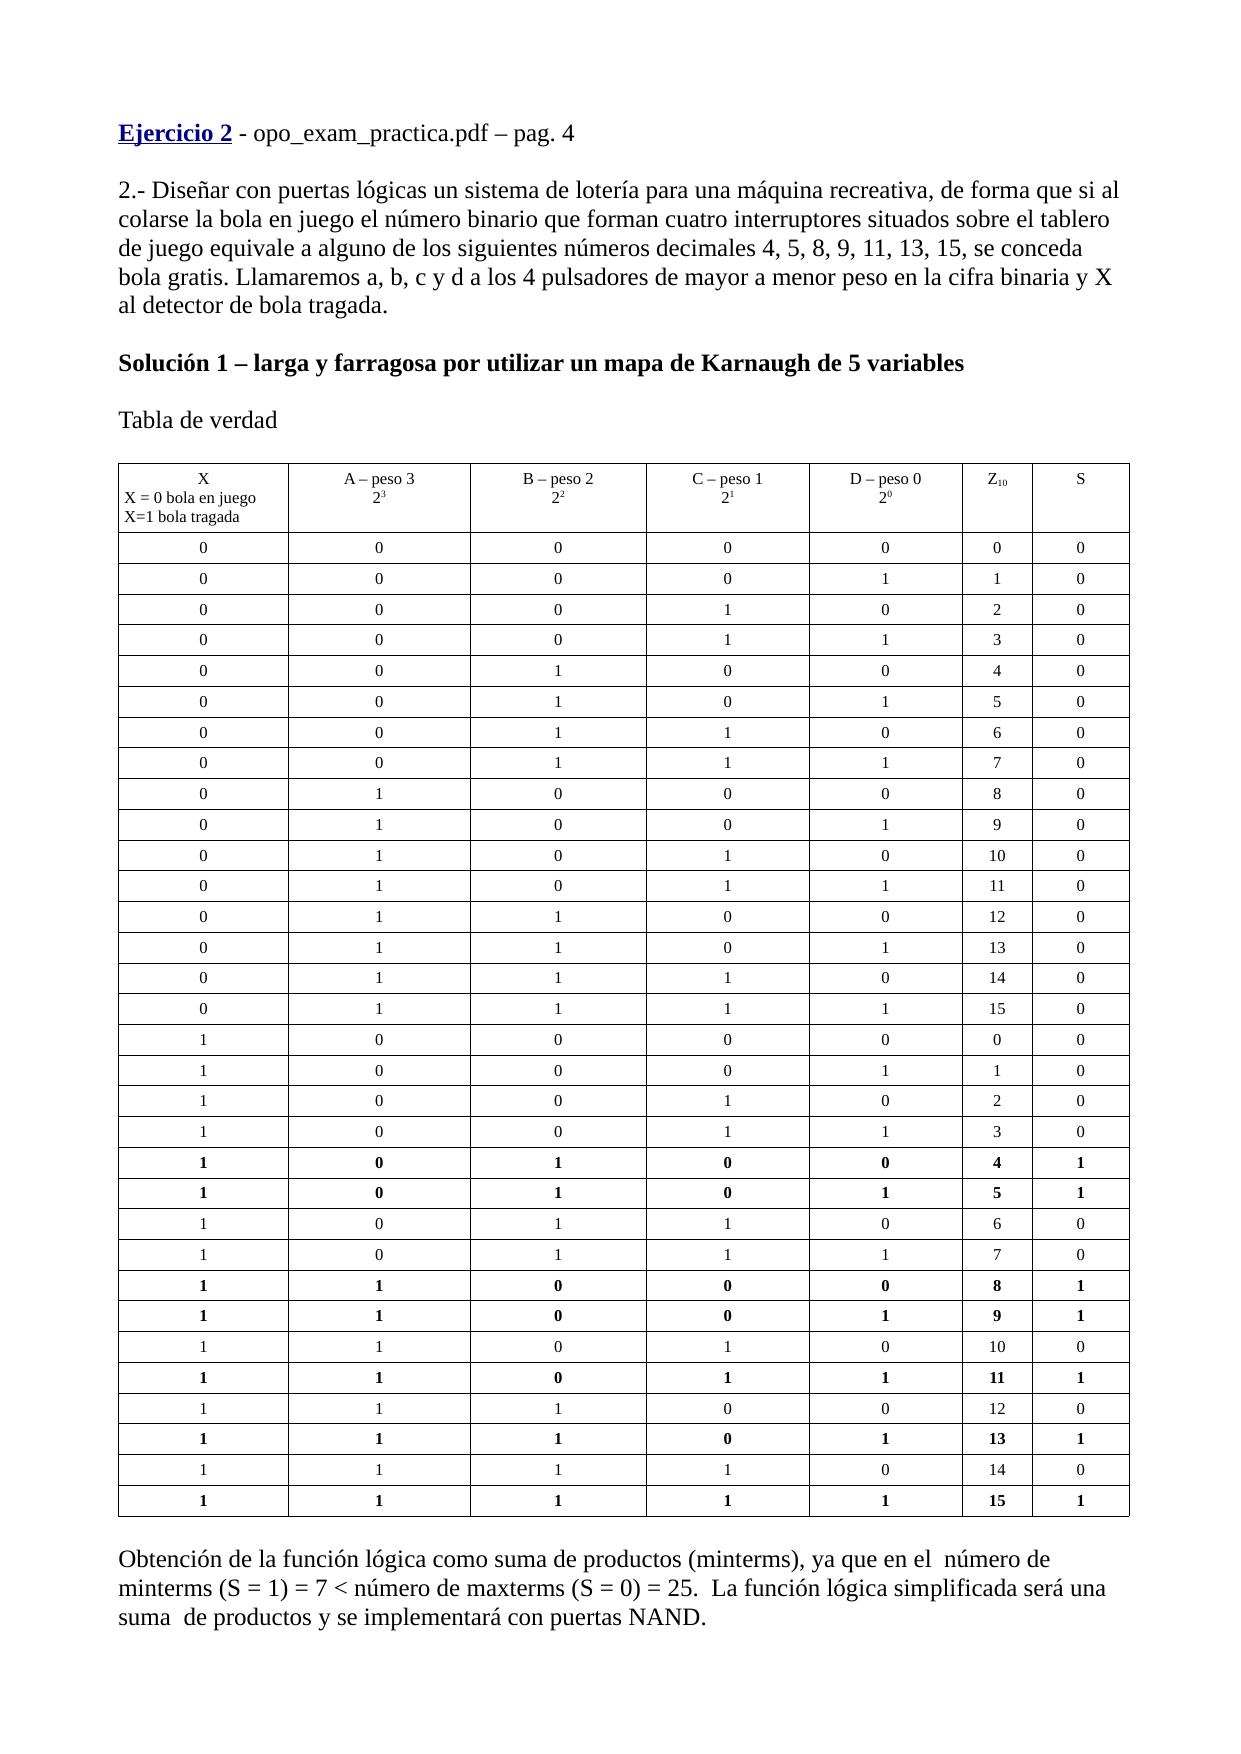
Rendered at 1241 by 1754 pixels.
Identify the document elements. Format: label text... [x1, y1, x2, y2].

table_cell 0 [289, 625, 470, 655]
table_cell 0 [1033, 779, 1129, 809]
table_cell 0 [647, 1271, 809, 1300]
table_cell 0 [1033, 1332, 1129, 1362]
table_cell 0 [289, 718, 470, 747]
table_cell 0 [289, 1086, 470, 1116]
table_cell 0 [471, 810, 646, 839]
table_cell 0 [810, 779, 962, 809]
table_cell 0 [289, 564, 470, 594]
table_cell 0 [1033, 533, 1129, 563]
table_cell 12 [963, 902, 1032, 932]
table_cell 0 [647, 933, 809, 962]
table_cell 1 [810, 687, 962, 717]
table_cell 1 [289, 841, 470, 870]
table_cell 0 [289, 748, 470, 778]
table_cell 0 [1033, 1056, 1129, 1085]
table_cell 0 [471, 871, 646, 901]
table_cell 0 [810, 595, 962, 624]
table_cell 0 [289, 1025, 470, 1054]
table_cell 0 [119, 779, 288, 809]
table_cell 1 [810, 564, 962, 594]
table_cell 3 [963, 625, 1032, 655]
table_cell 0 [289, 1240, 470, 1270]
table_cell 1 [119, 1117, 288, 1147]
table_header Z10 [963, 464, 1032, 532]
table_cell 7 [963, 748, 1032, 778]
table_cell 1 [647, 994, 809, 1024]
table_header A – peso 3 23 [289, 464, 470, 532]
table_cell 1 [119, 1271, 288, 1300]
table_cell 0 [647, 1056, 809, 1085]
table_cell 0 [1033, 1086, 1129, 1116]
table_cell 6 [963, 1209, 1032, 1239]
table_header S [1033, 464, 1129, 532]
table_cell 0 [810, 1025, 962, 1054]
table_cell 0 [1033, 1209, 1129, 1239]
table_cell 0 [471, 533, 646, 563]
table_cell 1 [647, 1086, 809, 1116]
table_cell 1 [289, 810, 470, 839]
table_cell 0 [471, 779, 646, 809]
table_cell 1 [119, 1332, 288, 1362]
table_cell 1 [810, 1486, 962, 1516]
table_cell 1 [810, 871, 962, 901]
table_cell 0 [1033, 933, 1129, 962]
table_cell 0 [810, 1271, 962, 1300]
table_cell 1 [119, 1301, 288, 1331]
table_header X X = 0 bola en juego X=1 bola tragada [119, 464, 288, 532]
table_cell 0 [1033, 595, 1129, 624]
text bola gratis. Llamaremos a, b, c y d a los 4 pulsadores de mayor a menor peso en la cifra binaria y X [118, 262, 1122, 291]
table_cell 1 [119, 1148, 288, 1177]
text Tabla de verdad [118, 406, 1122, 434]
table_cell 1 [289, 871, 470, 901]
table_cell 12 [963, 1394, 1032, 1423]
table_cell 0 [119, 533, 288, 563]
table_cell 1 [647, 1240, 809, 1270]
table_cell 0 [647, 902, 809, 932]
table_cell 1 [471, 1148, 646, 1177]
table_cell 1 [810, 1301, 962, 1331]
table_cell 1 [647, 748, 809, 778]
text al detector de bola tragada. [118, 291, 1122, 319]
table_cell 1 [471, 748, 646, 778]
table_cell 0 [1033, 1240, 1129, 1270]
table_cell 1 [810, 1363, 962, 1393]
table_cell 0 [119, 656, 288, 686]
table_cell 0 [471, 1271, 646, 1300]
table_cell 0 [647, 1025, 809, 1054]
table_cell 10 [963, 1332, 1032, 1362]
table_cell 1 [810, 1179, 962, 1208]
text Solución 1 – larga y farragosa por utilizar un mapa de Karnaugh de 5 variables [118, 348, 1122, 377]
table_cell 1 [1033, 1179, 1129, 1208]
table_cell 0 [810, 1086, 962, 1116]
table_cell 0 [289, 533, 470, 563]
table_cell 1 [289, 1424, 470, 1454]
table_cell 0 [1033, 964, 1129, 993]
table_cell 1 [810, 994, 962, 1024]
table_cell 0 [810, 1455, 962, 1485]
table_cell 0 [1033, 1025, 1129, 1054]
table_cell 0 [647, 1179, 809, 1208]
table_cell 0 [119, 902, 288, 932]
table_cell 1 [119, 1394, 288, 1423]
table_cell 1 [810, 1117, 962, 1147]
table_cell 0 [810, 1332, 962, 1362]
table_cell 14 [963, 1455, 1032, 1485]
table_cell 0 [119, 871, 288, 901]
table_cell 1 [810, 1424, 962, 1454]
table_cell 1 [289, 1332, 470, 1362]
table_cell 0 [1033, 687, 1129, 717]
table_cell 1 [647, 1455, 809, 1485]
table_cell 1 [471, 656, 646, 686]
table_cell 6 [963, 718, 1032, 747]
table_cell 1 [471, 1179, 646, 1208]
table_cell 1 [119, 1455, 288, 1485]
table_cell 0 [471, 1086, 646, 1116]
table_cell 0 [1033, 564, 1129, 594]
table_cell 8 [963, 1271, 1032, 1300]
table_cell 0 [471, 595, 646, 624]
table_cell 9 [963, 810, 1032, 839]
table_cell 0 [289, 656, 470, 686]
text Ejercicio 2 - opo_exam_practica.pdf – pag. 4 [118, 118, 1122, 147]
table_cell 0 [119, 810, 288, 839]
table_cell 15 [963, 1486, 1032, 1516]
text 2.- Diseñar con puertas lógicas un sistema de lotería para una máquina recreativa, de forma que si al [118, 176, 1122, 204]
table_cell 0 [810, 902, 962, 932]
table_cell 0 [1033, 748, 1129, 778]
table_cell 0 [289, 1148, 470, 1177]
table_cell 1 [647, 871, 809, 901]
table_cell 0 [1033, 1394, 1129, 1423]
table_cell 1 [810, 1056, 962, 1085]
table_cell 0 [471, 1363, 646, 1393]
table_cell 0 [289, 595, 470, 624]
table_cell 1 [289, 994, 470, 1024]
text de juego equivale a alguno de los siguientes números decimales 4, 5, 8, 9, 11, 13, 15, se conceda [118, 233, 1122, 262]
table_header B – peso 2 22 [471, 464, 646, 532]
table_cell 1 [471, 1240, 646, 1270]
table_cell 0 [289, 1209, 470, 1239]
table_cell 0 [810, 841, 962, 870]
table_cell 0 [1033, 1455, 1129, 1485]
table_cell 0 [471, 625, 646, 655]
table_cell 0 [1033, 1117, 1129, 1147]
table_cell 0 [289, 687, 470, 717]
table_cell 1 [289, 779, 470, 809]
table_cell 1 [289, 1486, 470, 1516]
table_cell 0 [471, 1301, 646, 1331]
table_cell 2 [963, 1086, 1032, 1116]
table_cell 1 [647, 595, 809, 624]
table_cell 1 [289, 1455, 470, 1485]
table_cell 0 [647, 1301, 809, 1331]
table_cell 1 [1033, 1424, 1129, 1454]
table_cell 14 [963, 964, 1032, 993]
table_cell 0 [810, 533, 962, 563]
table_cell 1 [119, 1240, 288, 1270]
table_cell 0 [1033, 625, 1129, 655]
table_cell 0 [1033, 902, 1129, 932]
table_cell 11 [963, 871, 1032, 901]
table_cell 1 [289, 1271, 470, 1300]
table_cell 1 [119, 1179, 288, 1208]
table_cell 1 [119, 1209, 288, 1239]
table_cell 1 [471, 964, 646, 993]
table_cell 0 [1033, 841, 1129, 870]
table_cell 0 [810, 1148, 962, 1177]
table_cell 0 [810, 1209, 962, 1239]
table_cell 1 [810, 810, 962, 839]
table_cell 1 [471, 902, 646, 932]
table_cell 0 [963, 1025, 1032, 1054]
table_cell 1 [119, 1056, 288, 1085]
table_cell 1 [471, 1486, 646, 1516]
table_cell 5 [963, 687, 1032, 717]
table_cell 1 [647, 1117, 809, 1147]
table_cell 1 [647, 1486, 809, 1516]
table_cell 1 [289, 902, 470, 932]
table_cell 10 [963, 841, 1032, 870]
table_cell 1 [471, 994, 646, 1024]
table_cell 1 [471, 718, 646, 747]
table_cell 0 [810, 718, 962, 747]
table_cell 0 [1033, 994, 1129, 1024]
table_cell 15 [963, 994, 1032, 1024]
table_cell 1 [1033, 1301, 1129, 1331]
table_cell 0 [471, 1332, 646, 1362]
table_cell 0 [647, 810, 809, 839]
text colarse la bola en juego el número binario que forman cuatro interruptores situados sobre el tablero [118, 204, 1122, 233]
table_cell 5 [963, 1179, 1032, 1208]
table_cell 0 [471, 564, 646, 594]
table_cell 0 [119, 748, 288, 778]
table_cell 1 [647, 1363, 809, 1393]
table_cell 0 [963, 533, 1032, 563]
table_cell 9 [963, 1301, 1032, 1331]
table_cell 0 [471, 1117, 646, 1147]
table_cell 0 [119, 625, 288, 655]
table_cell 0 [119, 564, 288, 594]
table_cell 1 [471, 1455, 646, 1485]
text Obtención de la función lógica como suma de productos (minterms), ya que en el número de minterms (S = 1) = 7 < número de maxterms (S = 0) = 25. La función lógica simplificada será una suma de productos y se implementará con puertas NAND. [118, 1544, 1122, 1631]
table_cell 1 [289, 1363, 470, 1393]
table_cell 1 [471, 1424, 646, 1454]
table_cell 1 [471, 933, 646, 962]
table_cell 1 [963, 1056, 1032, 1085]
table_cell 11 [963, 1363, 1032, 1393]
table_cell 0 [810, 1394, 962, 1423]
table_cell 0 [647, 1148, 809, 1177]
table_cell 0 [1033, 718, 1129, 747]
table_cell 1 [1033, 1363, 1129, 1393]
table_cell 0 [289, 1179, 470, 1208]
table_cell 0 [119, 964, 288, 993]
table_cell 0 [1033, 656, 1129, 686]
table_cell 1 [647, 1209, 809, 1239]
table_cell 1 [119, 1424, 288, 1454]
table_cell 1 [1033, 1148, 1129, 1177]
table_cell 1 [289, 1394, 470, 1423]
table_cell 8 [963, 779, 1032, 809]
table_cell 1 [289, 964, 470, 993]
table_cell 0 [471, 1025, 646, 1054]
table_cell 0 [810, 656, 962, 686]
table_cell 0 [119, 687, 288, 717]
table_cell 0 [289, 1056, 470, 1085]
table_cell 0 [647, 779, 809, 809]
table_cell 0 [119, 994, 288, 1024]
table_cell 1 [471, 1394, 646, 1423]
table_cell 0 [119, 595, 288, 624]
table_cell 1 [471, 1209, 646, 1239]
table_cell 0 [471, 841, 646, 870]
table_cell 0 [119, 933, 288, 962]
table_cell 1 [119, 1086, 288, 1116]
table_cell 1 [810, 1240, 962, 1270]
table_cell 1 [471, 687, 646, 717]
table_cell 1 [1033, 1271, 1129, 1300]
table_cell 1 [119, 1025, 288, 1054]
table_cell 0 [119, 841, 288, 870]
table_cell 4 [963, 656, 1032, 686]
table_cell 13 [963, 933, 1032, 962]
table_cell 1 [647, 1332, 809, 1362]
table_cell 1 [289, 1301, 470, 1331]
table_cell 0 [647, 656, 809, 686]
table_cell 1 [647, 718, 809, 747]
table_cell 0 [289, 1117, 470, 1147]
table_cell 0 [471, 1056, 646, 1085]
table_cell 1 [810, 748, 962, 778]
table_cell 0 [647, 564, 809, 594]
table_cell 2 [963, 595, 1032, 624]
table_cell 1 [289, 933, 470, 962]
table_cell 0 [647, 1394, 809, 1423]
table_cell 0 [810, 964, 962, 993]
table_cell 0 [647, 533, 809, 563]
table_cell 0 [119, 718, 288, 747]
table_cell 7 [963, 1240, 1032, 1270]
table_cell 4 [963, 1148, 1032, 1177]
table_cell 0 [1033, 810, 1129, 839]
table_cell 1 [810, 625, 962, 655]
table_cell 1 [963, 564, 1032, 594]
table_cell 1 [647, 964, 809, 993]
table_cell 3 [963, 1117, 1032, 1147]
table_cell 0 [1033, 871, 1129, 901]
table_cell 1 [119, 1486, 288, 1516]
table_cell 1 [119, 1363, 288, 1393]
table_header C – peso 1 21 [647, 464, 809, 532]
table_cell 13 [963, 1424, 1032, 1454]
table_cell 1 [810, 933, 962, 962]
table_cell 1 [647, 841, 809, 870]
table_cell 0 [647, 687, 809, 717]
table_cell 0 [647, 1424, 809, 1454]
table_cell 1 [647, 625, 809, 655]
table_header D – peso 0 20 [810, 464, 962, 532]
table_cell 1 [1033, 1486, 1129, 1516]
